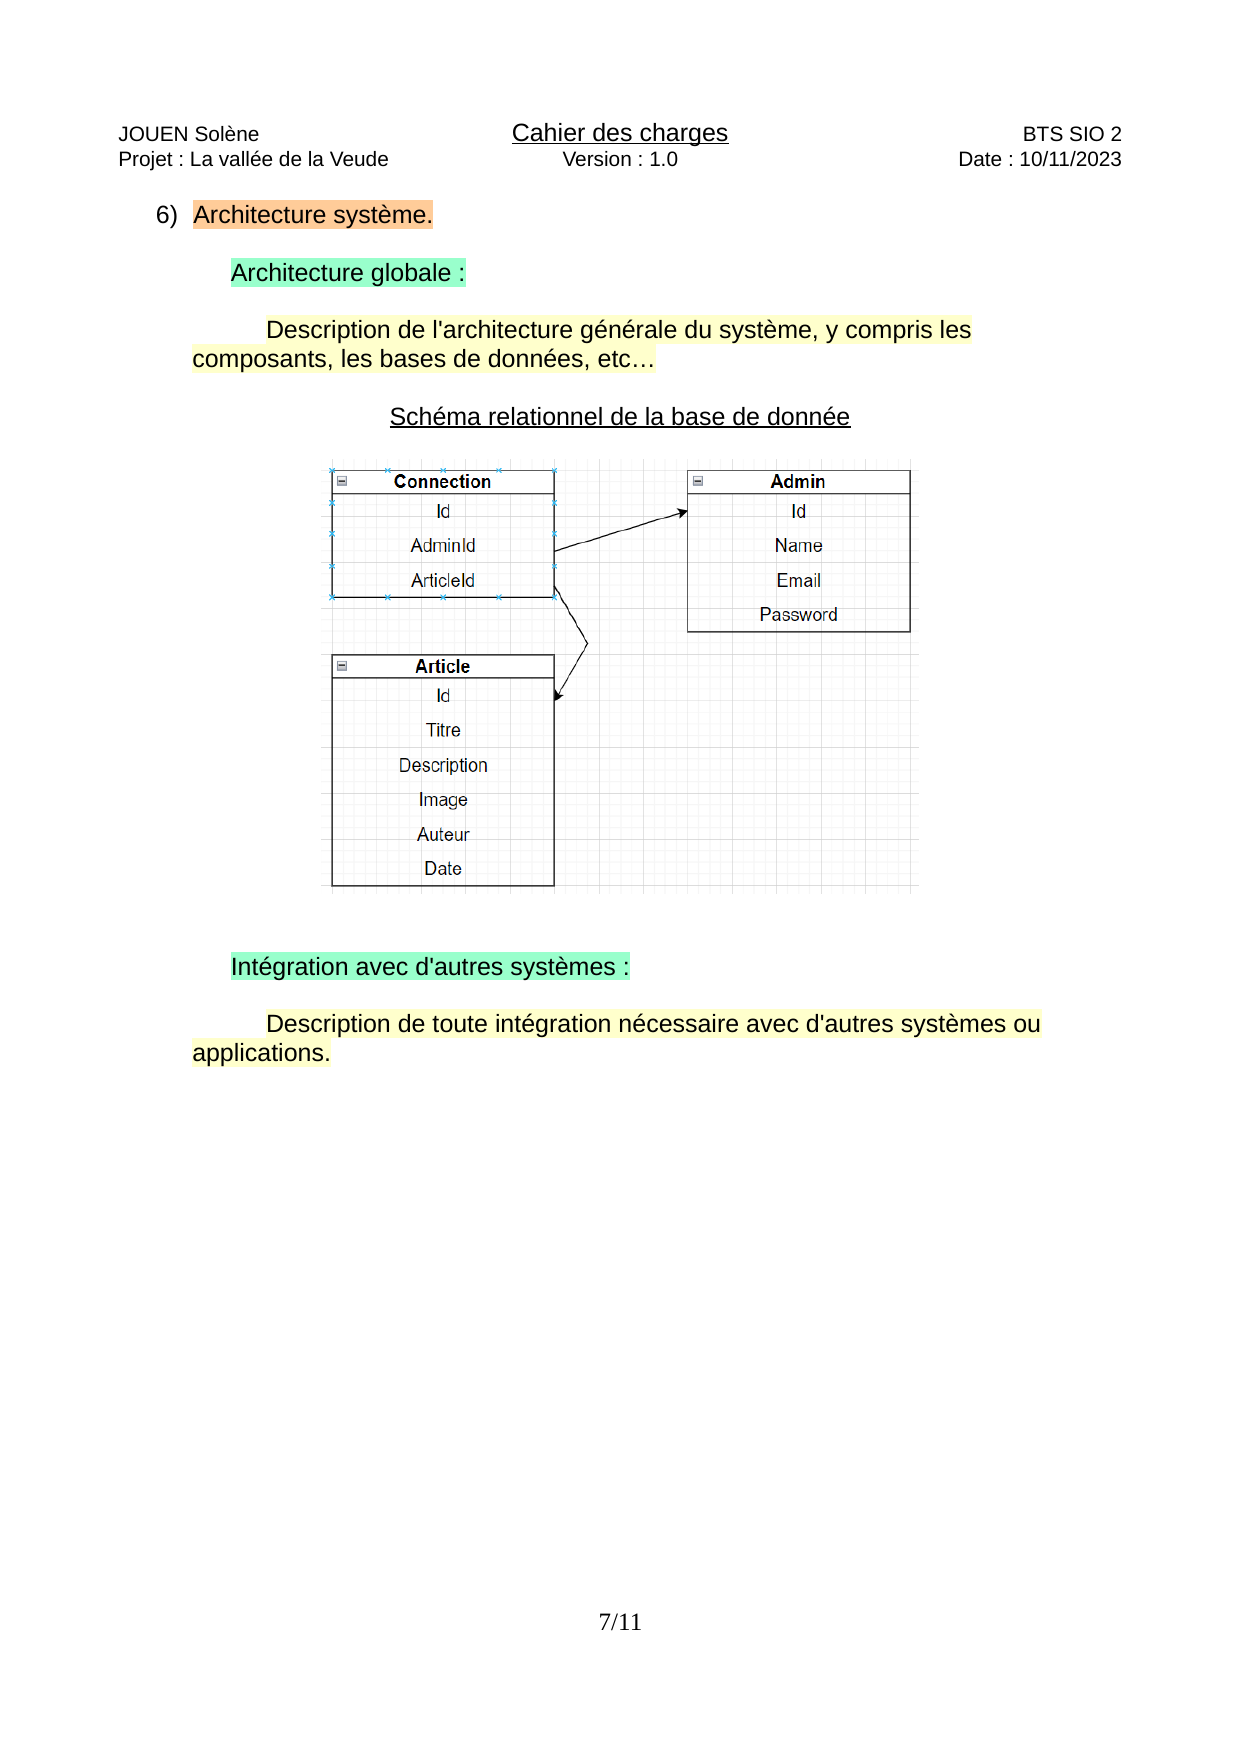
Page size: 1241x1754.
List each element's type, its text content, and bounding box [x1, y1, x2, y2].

list Architecture système. [156, 200, 1122, 229]
list Architecture globale : [193, 258, 1122, 287]
text Schéma relationnel de la base de donnée [118, 402, 1122, 430]
text Description de toute intégration nécessaire avec d'autres systèmes ou applications. [118, 1009, 1122, 1067]
list Intégration avec d'autres systèmes : [193, 952, 1122, 980]
picture [321, 459, 919, 894]
text Description de l'architecture générale du système, y compris les composants, les bases de données, etc… [118, 315, 1122, 373]
